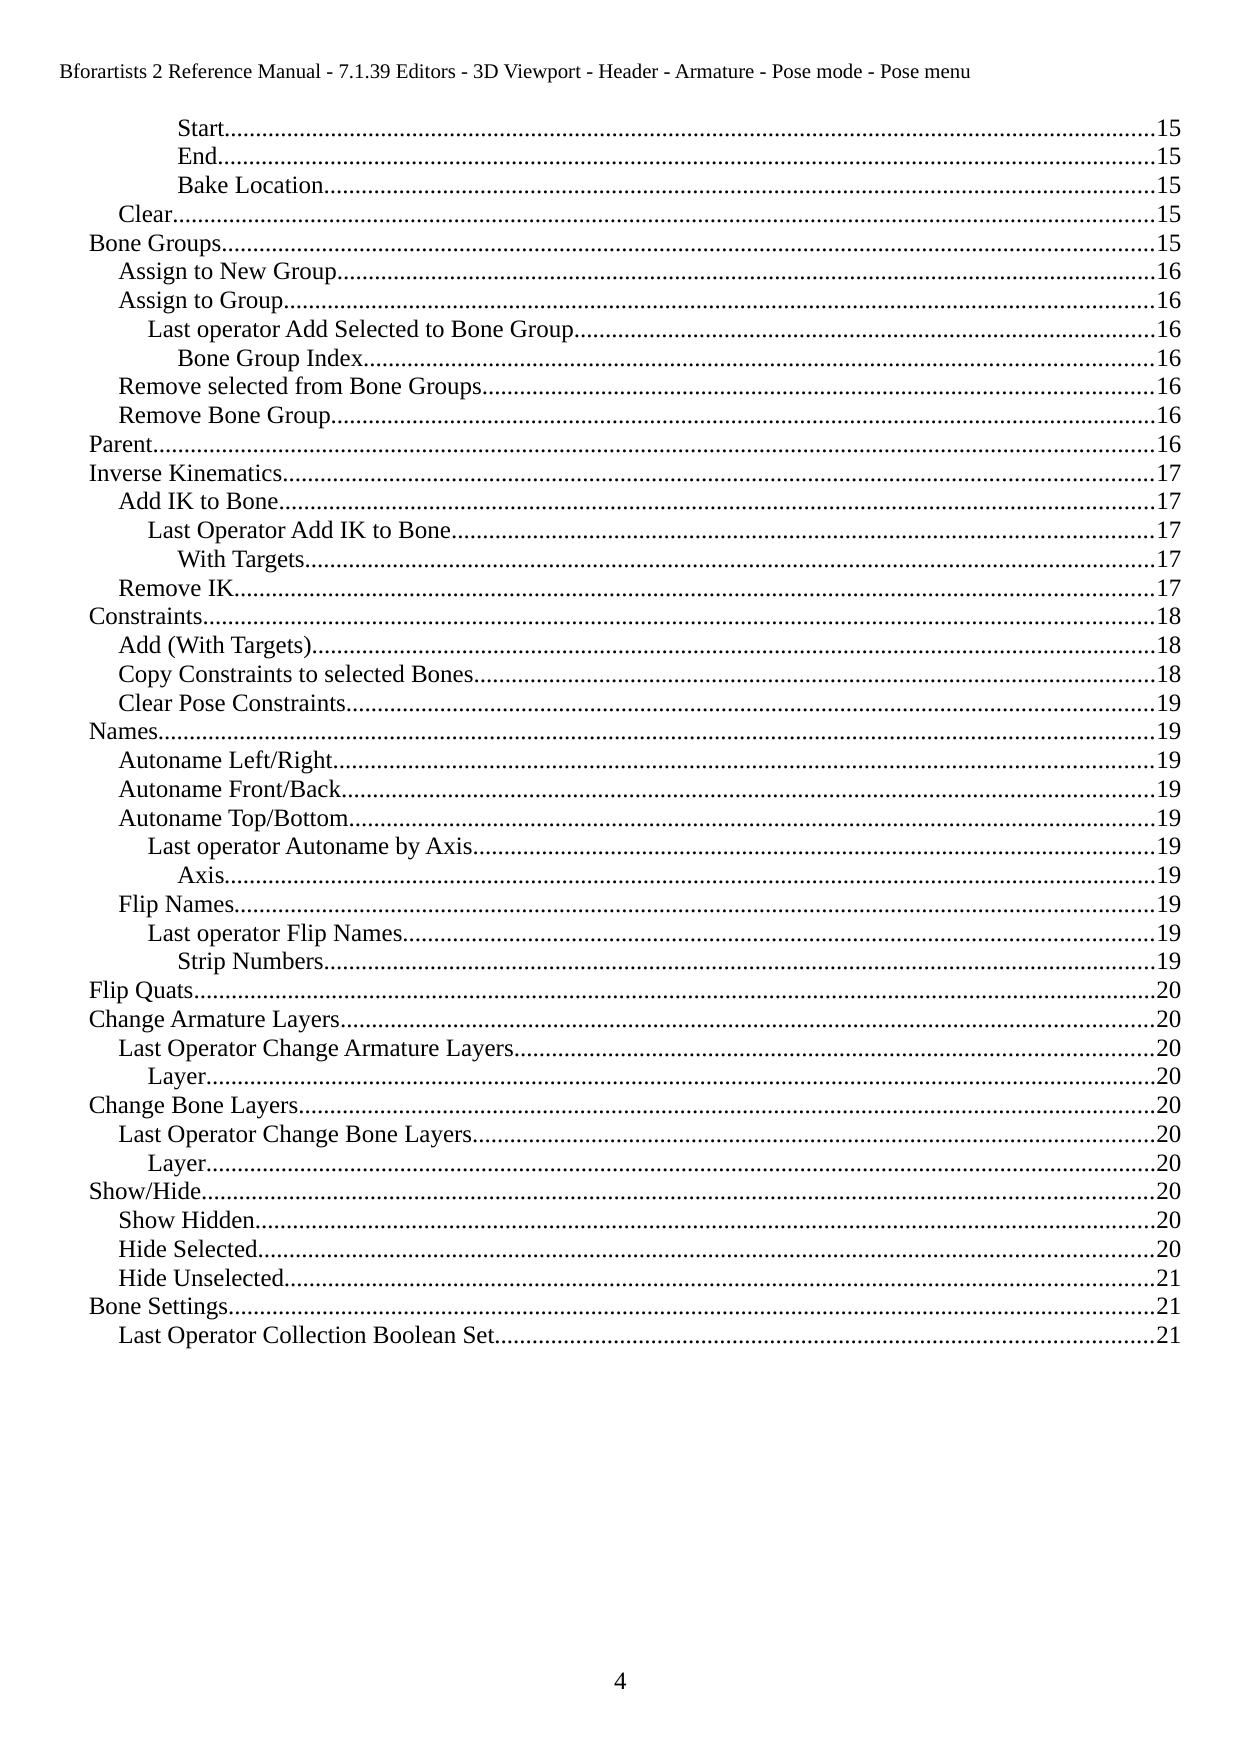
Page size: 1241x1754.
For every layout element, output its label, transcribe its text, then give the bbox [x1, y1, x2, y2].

text Bake Location 15 [177, 170, 1181, 199]
text Axis 19 [177, 860, 1181, 889]
text Clear 15 [118, 199, 1181, 228]
text Assign to New Group 16 [118, 256, 1181, 285]
text Autoname Left/Right 19 [118, 745, 1181, 774]
text Add IK to Bone 17 [118, 486, 1181, 515]
text Flip Names 19 [118, 889, 1181, 918]
text Change Bone Layers 20 [88, 1090, 1181, 1119]
text Change Armature Layers 20 [88, 1004, 1181, 1033]
text Clear Pose Constraints 19 [118, 688, 1181, 716]
text Constraints 18 [88, 601, 1181, 630]
text Hide Unselected 21 [118, 1263, 1181, 1291]
text Layer 20 [147, 1148, 1181, 1176]
text Strip Numbers 19 [177, 946, 1181, 975]
text Autoname Top/Bottom 19 [118, 803, 1181, 831]
text Assign to Group 16 [118, 285, 1181, 314]
text Show Hidden 20 [118, 1205, 1181, 1234]
text Hide Selected 20 [118, 1234, 1181, 1263]
text Copy Constraints to selected Bones 18 [118, 659, 1181, 688]
text Last operator Add Selected to Bone Group 16 [147, 314, 1181, 343]
text Remove selected from Bone Groups 16 [118, 371, 1181, 400]
text Autoname Front/Back 19 [118, 774, 1181, 803]
text End 15 [177, 141, 1181, 170]
text Flip Quats 20 [88, 975, 1181, 1004]
text Bone Settings 21 [88, 1291, 1181, 1320]
text Show/Hide 20 [88, 1176, 1181, 1205]
text Last Operator Add IK to Bone 17 [147, 515, 1181, 544]
text Last Operator Change Armature Layers 20 [118, 1033, 1181, 1061]
text Parent 16 [88, 429, 1181, 458]
text Last operator Autoname by Axis 19 [147, 831, 1181, 860]
text Last Operator Collection Boolean Set 21 [118, 1320, 1181, 1349]
text Last Operator Change Bone Layers 20 [118, 1119, 1181, 1148]
text Bone Group Index 16 [177, 343, 1181, 371]
text Names 19 [88, 716, 1181, 745]
text Remove IK 17 [118, 573, 1181, 601]
text With Targets 17 [177, 544, 1181, 573]
text Inverse Kinematics 17 [88, 458, 1181, 486]
text Layer 20 [147, 1061, 1181, 1090]
text Start 15 [177, 113, 1181, 141]
text Remove Bone Group 16 [118, 400, 1181, 429]
text Add (With Targets) 18 [118, 630, 1181, 659]
text Last operator Flip Names 19 [147, 918, 1181, 946]
text Bone Groups 15 [88, 228, 1181, 256]
